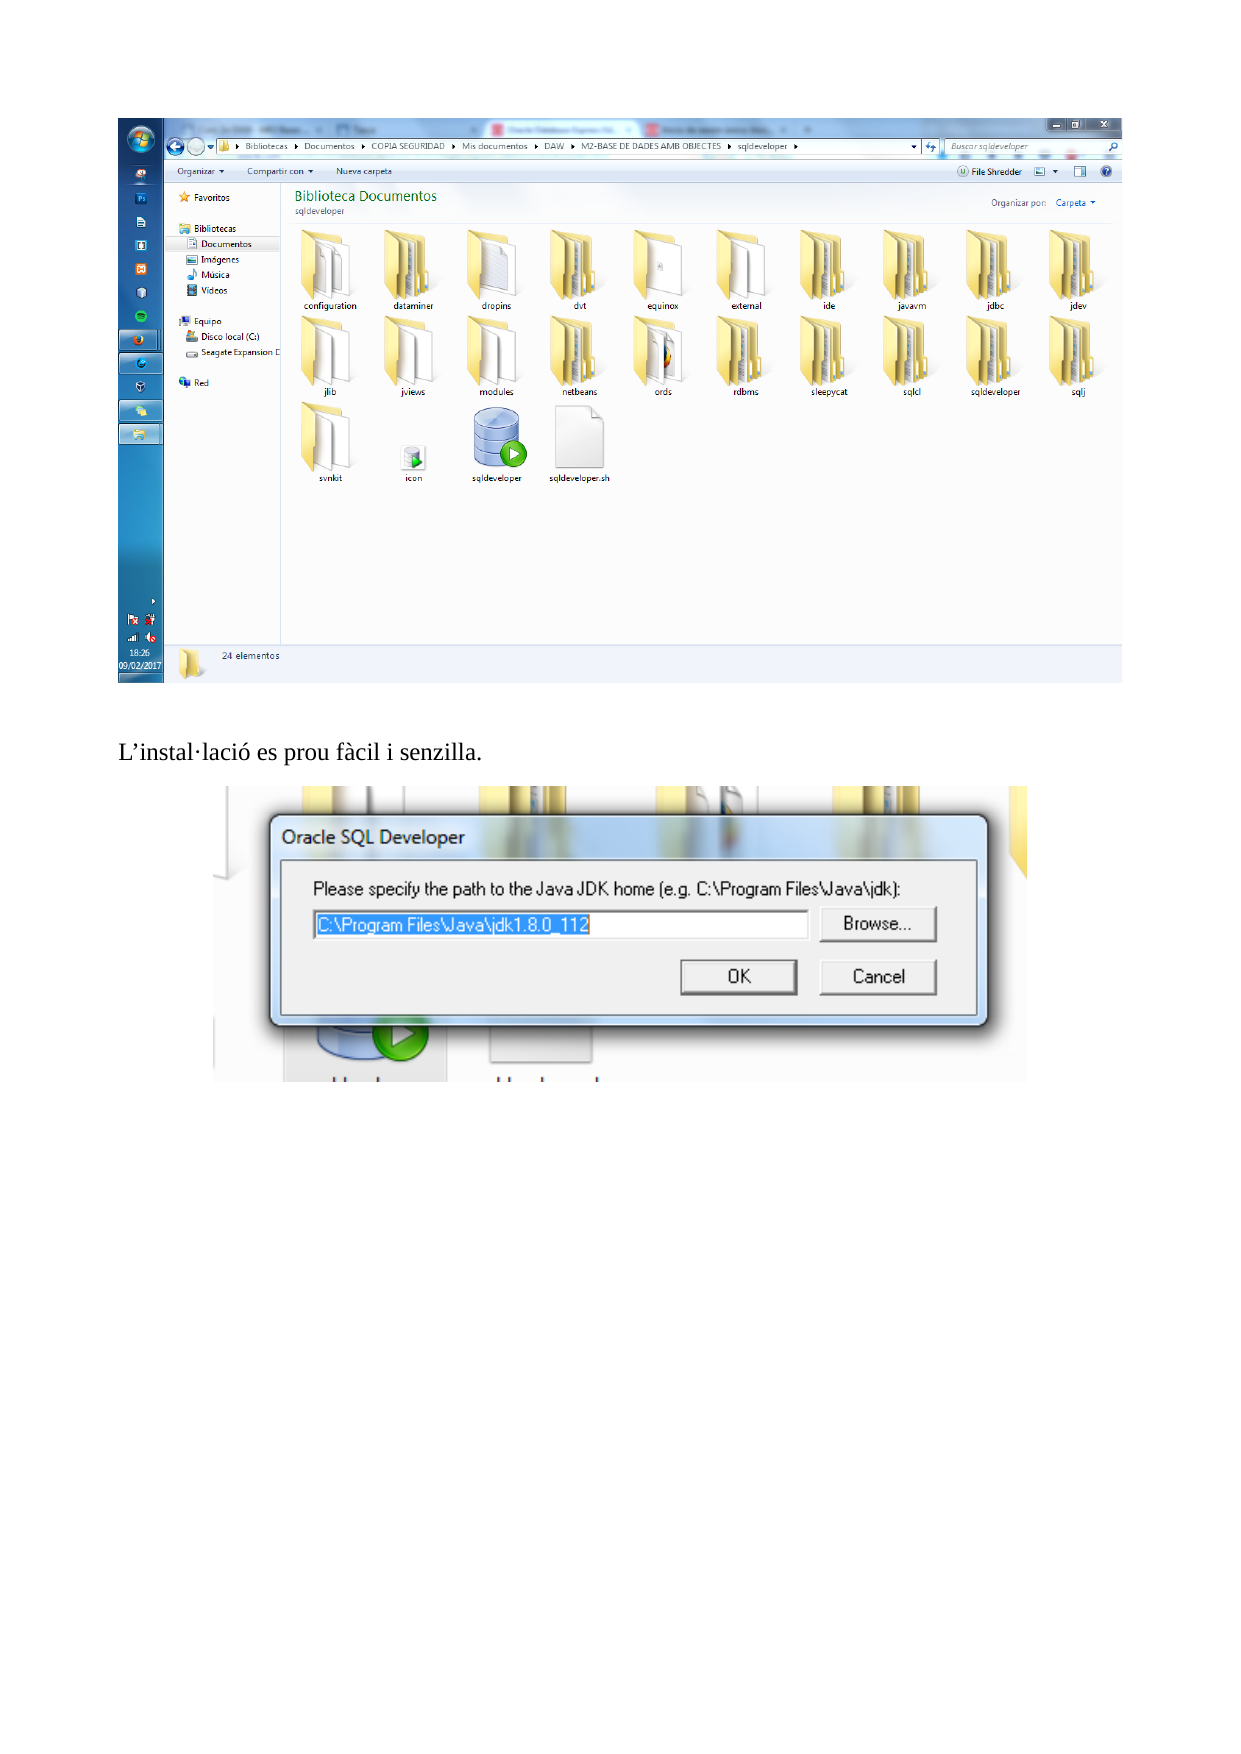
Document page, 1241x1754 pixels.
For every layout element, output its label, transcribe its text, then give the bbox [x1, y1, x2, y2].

picture [118, 118, 1123, 683]
text L’instal·lació es prou fàcil i senzilla. [118, 737, 1122, 766]
picture [213, 786, 1028, 1082]
